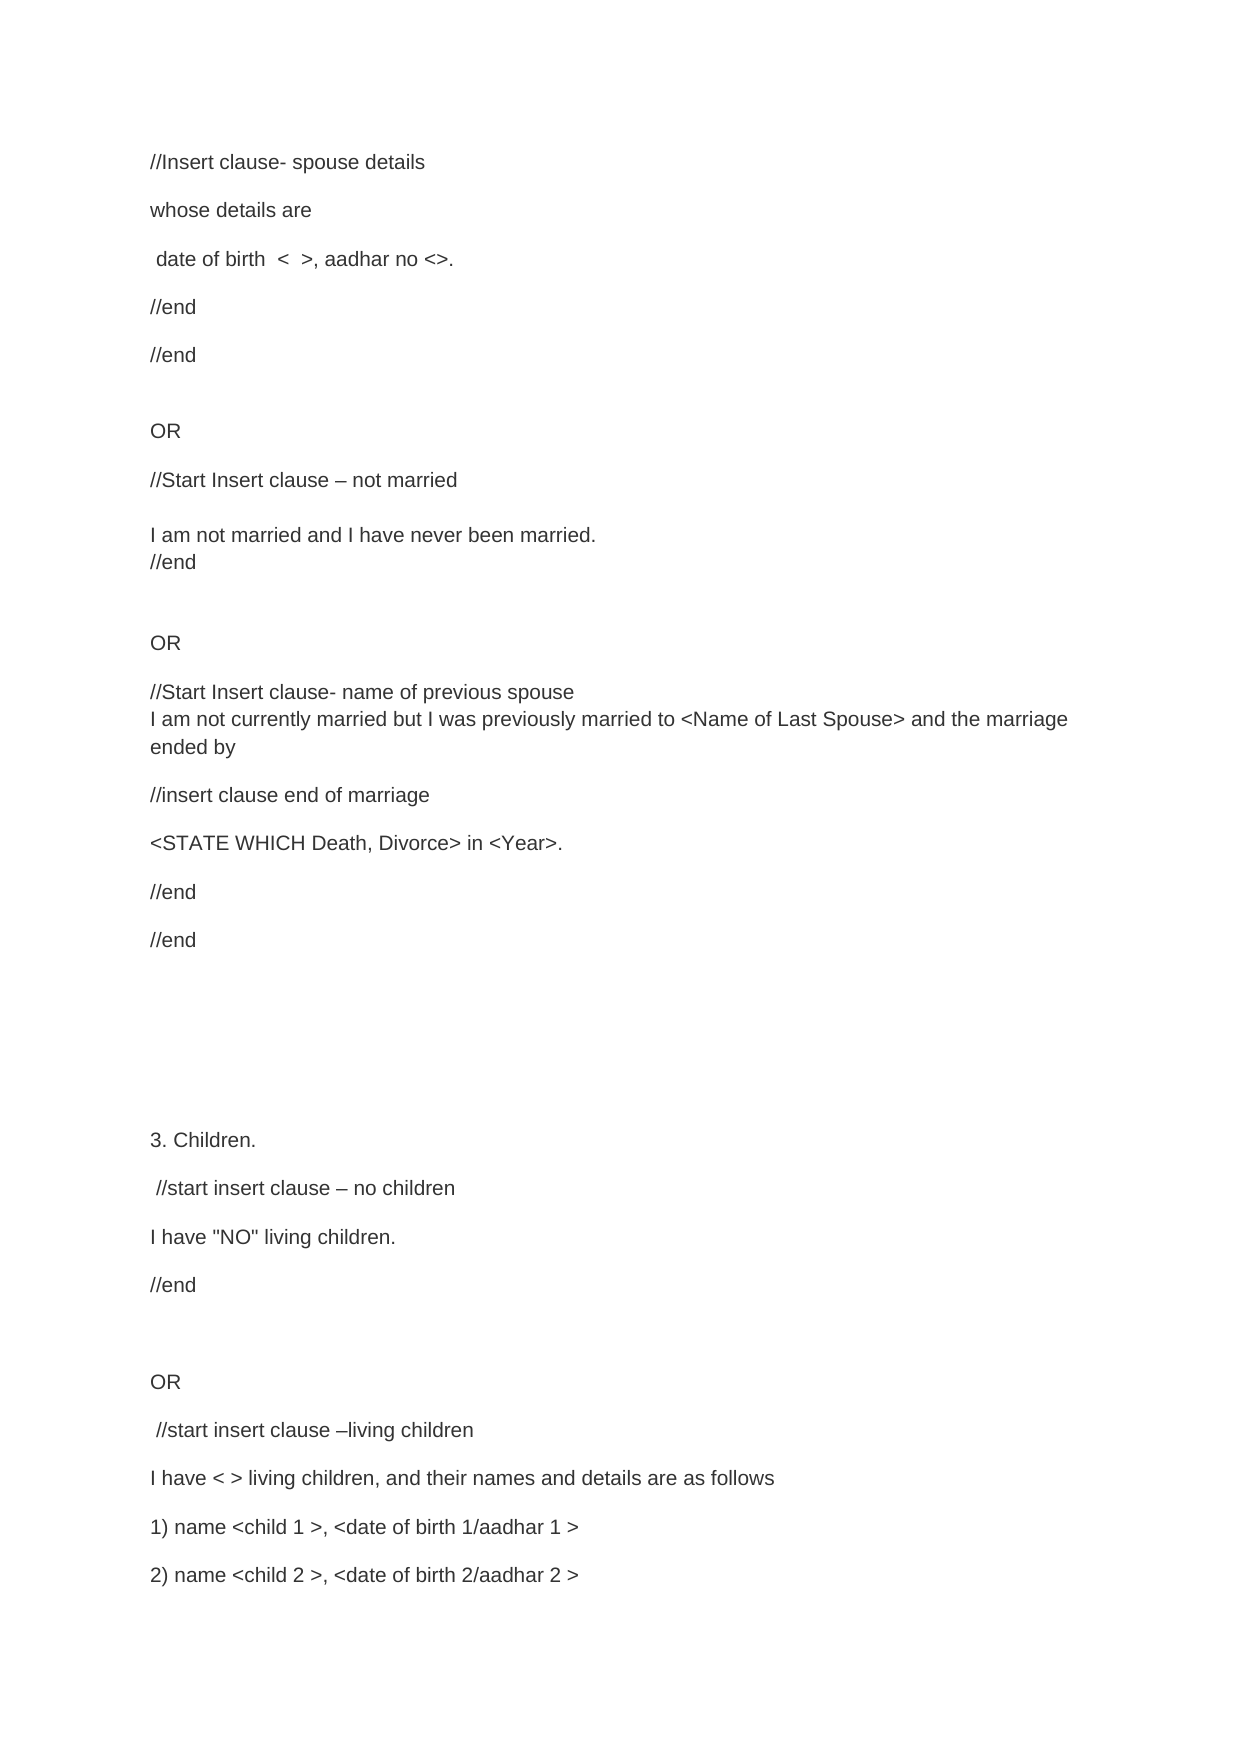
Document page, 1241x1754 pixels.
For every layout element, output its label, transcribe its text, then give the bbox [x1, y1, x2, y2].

text 2) name <child 2 >, <date of birth 2/aadhar 2 > [150, 1563, 1090, 1587]
text //end [150, 295, 1090, 319]
text <STATE WHICH Death, Divorce> in <Year>. [150, 831, 1090, 855]
text //Start Insert clause- name of previous spouse I am not currently married but I was previously married to <Name of Last Spouse> and the marriage ended by [150, 679, 1090, 758]
text //insert clause end of marriage [150, 783, 1090, 807]
text OR [150, 1369, 1090, 1393]
text OR [150, 392, 1090, 443]
text //start insert clause –living children [150, 1418, 1090, 1442]
text //end [150, 879, 1090, 903]
text whose details are [150, 198, 1090, 222]
text date of birth < >, aadhar no <>. [150, 247, 1090, 271]
text //end [150, 343, 1090, 367]
text //end [150, 928, 1090, 952]
text I have "NO" living children. [150, 1224, 1090, 1248]
text 3. Children. [150, 1073, 1090, 1152]
text //end [150, 1273, 1090, 1297]
text OR [150, 631, 1090, 655]
text 1) name <child 1 >, <date of birth 1/aadhar 1 > [150, 1514, 1090, 1538]
text //Start Insert clause – not married I am not married and I have never been married. //end [150, 467, 1090, 606]
text //Insert clause- spouse details [150, 150, 1090, 174]
text //start insert clause – no children [150, 1176, 1090, 1200]
text I have < > living children, and their names and details are as follows [150, 1466, 1090, 1490]
